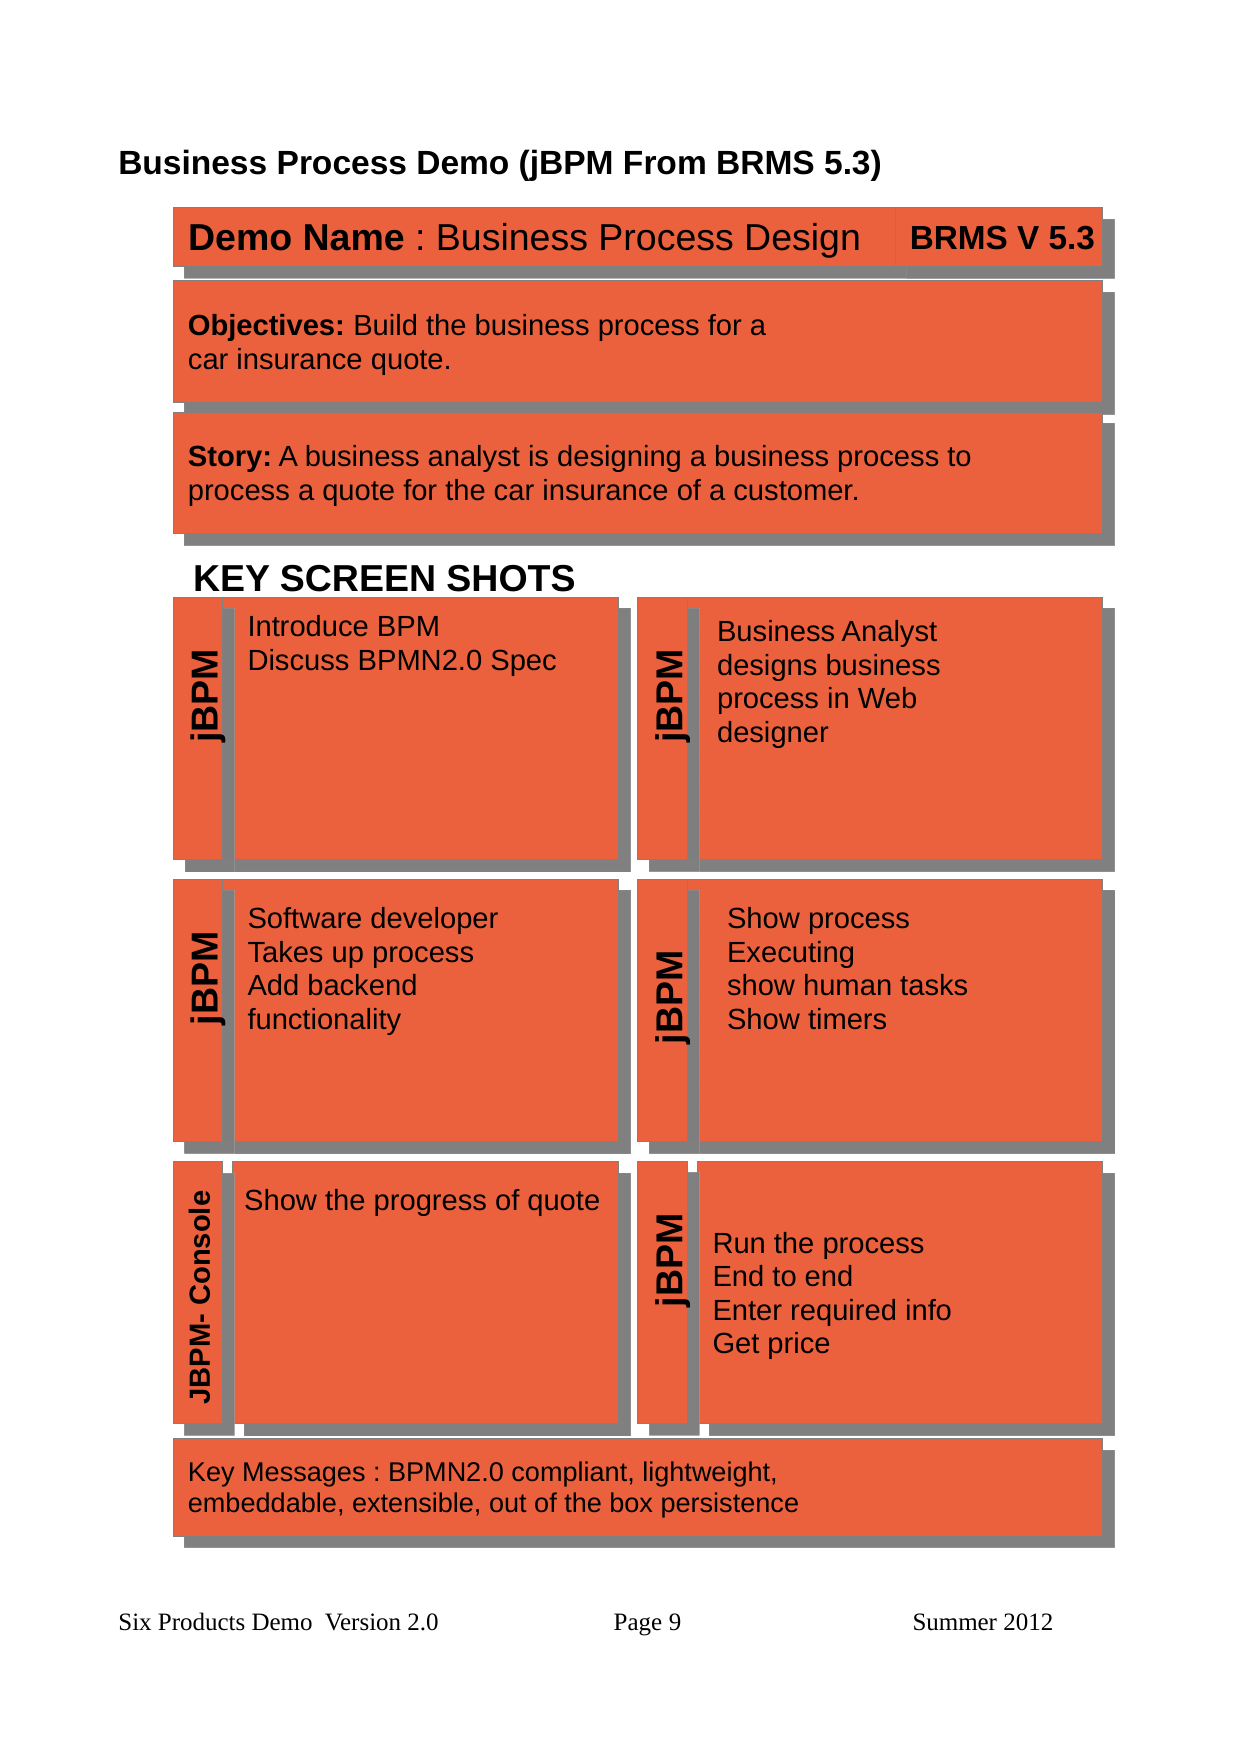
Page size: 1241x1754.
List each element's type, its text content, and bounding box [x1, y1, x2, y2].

subtitle Business Process Demo (jBPM From BRMS 5.3) [118, 143, 1122, 182]
